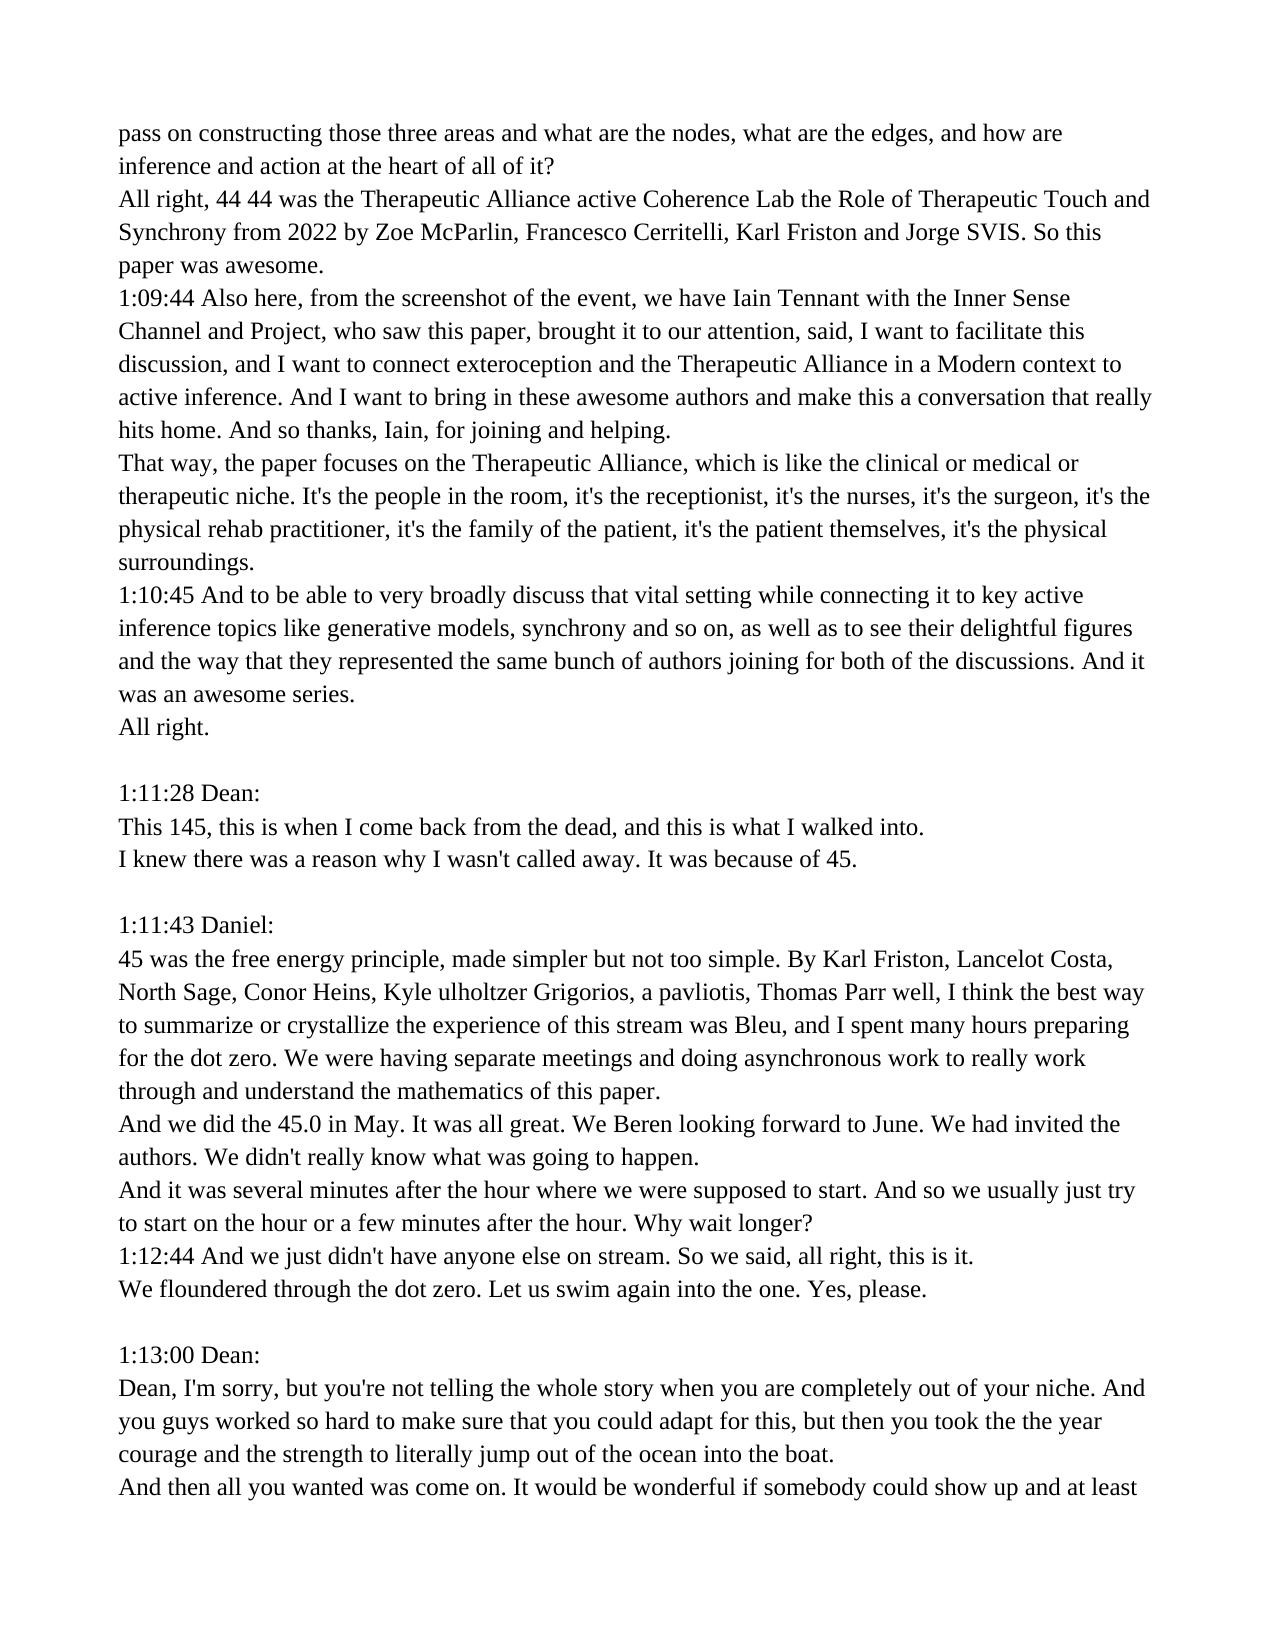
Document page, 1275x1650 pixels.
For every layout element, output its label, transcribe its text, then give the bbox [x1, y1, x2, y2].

text 1:12:44 And we just didn't have anyone else on stream. So we said, all right, this is it. [118, 1241, 1157, 1269]
text And then all you wanted was come on. It would be wonderful if somebody could show up and at least [118, 1472, 1157, 1501]
text 45 was the free energy principle, made simpler but not too simple. By Karl Friston, Lancelot Costa, North Sage, Conor Heins, Kyle ulholtzer Grigorios, a pavliotis, Thomas Parr well, I think the best way to summarize or crystallize the experience of this stream was Bleu, and I spent many hours preparing for the dot zero. We were having separate meetings and doing asynchronous work to really work through and understand the mathematics of this paper. [118, 944, 1157, 1104]
text pass on constructing those three areas and what are the nodes, what are the edges, and how are inference and action at the heart of all of it? [118, 118, 1157, 180]
text All right, 44 44 was the Therapeutic Alliance active Coherence Lab the Role of Therapeutic Touch and Synchrony from 2022 by Zoe McParlin, Francesco Cerritelli, Karl Friston and Jorge SVIS. So this paper was awesome. [118, 184, 1157, 279]
text All right. [118, 712, 1157, 741]
text 1:11:28 Dean: [118, 778, 1157, 807]
text I knew there was a reason why I wasn't called away. It was because of 45. [118, 844, 1157, 873]
text 1:09:44 Also here, from the screenshot of the event, we have Iain Tennant with the Inner Sense Channel and Project, who saw this paper, brought it to our attention, said, I want to facilitate this discussion, and I want to connect exteroception and the Therapeutic Alliance in a Modern context to active inference. And I want to bring in these awesome authors and make this a conversation that really hits home. And so thanks, Iain, for joining and helping. [118, 283, 1157, 444]
text And we did the 45.0 in May. It was all great. We Beren looking forward to June. We had invited the authors. We didn't really know what was going to happen. [118, 1109, 1157, 1171]
text 1:13:00 Dean: [118, 1340, 1157, 1369]
text We floundered through the dot zero. Let us swim again into the one. Yes, please. [118, 1274, 1157, 1303]
text And it was several minutes after the hour where we were supposed to start. And so we usually just try to start on the hour or a few minutes after the hour. Why wait longer? [118, 1175, 1157, 1237]
text That way, the paper focuses on the Therapeutic Alliance, which is like the clinical or medical or therapeutic niche. It's the people in the room, it's the receptionist, it's the nurses, it's the surgeon, it's the physical rehab practitioner, it's the family of the patient, it's the patient themselves, it's the physical surroundings. [118, 448, 1157, 576]
text 1:11:43 Daniel: [118, 911, 1157, 939]
text 1:10:45 And to be able to very broadly discuss that vital setting while connecting it to key active inference topics like generative models, synchrony and so on, as well as to see their delightful figures and the way that they represented the same bunch of authors joining for both of the discussions. And it was an awesome series. [118, 580, 1157, 708]
text Dean, I'm sorry, but you're not telling the whole story when you are completely out of your niche. And you guys worked so hard to make sure that you could adapt for this, but then you took the the year courage and the strength to literally jump out of the ocean into the boat. [118, 1373, 1157, 1468]
text This 145, this is when I come back from the dead, and this is what I walked into. [118, 812, 1157, 840]
